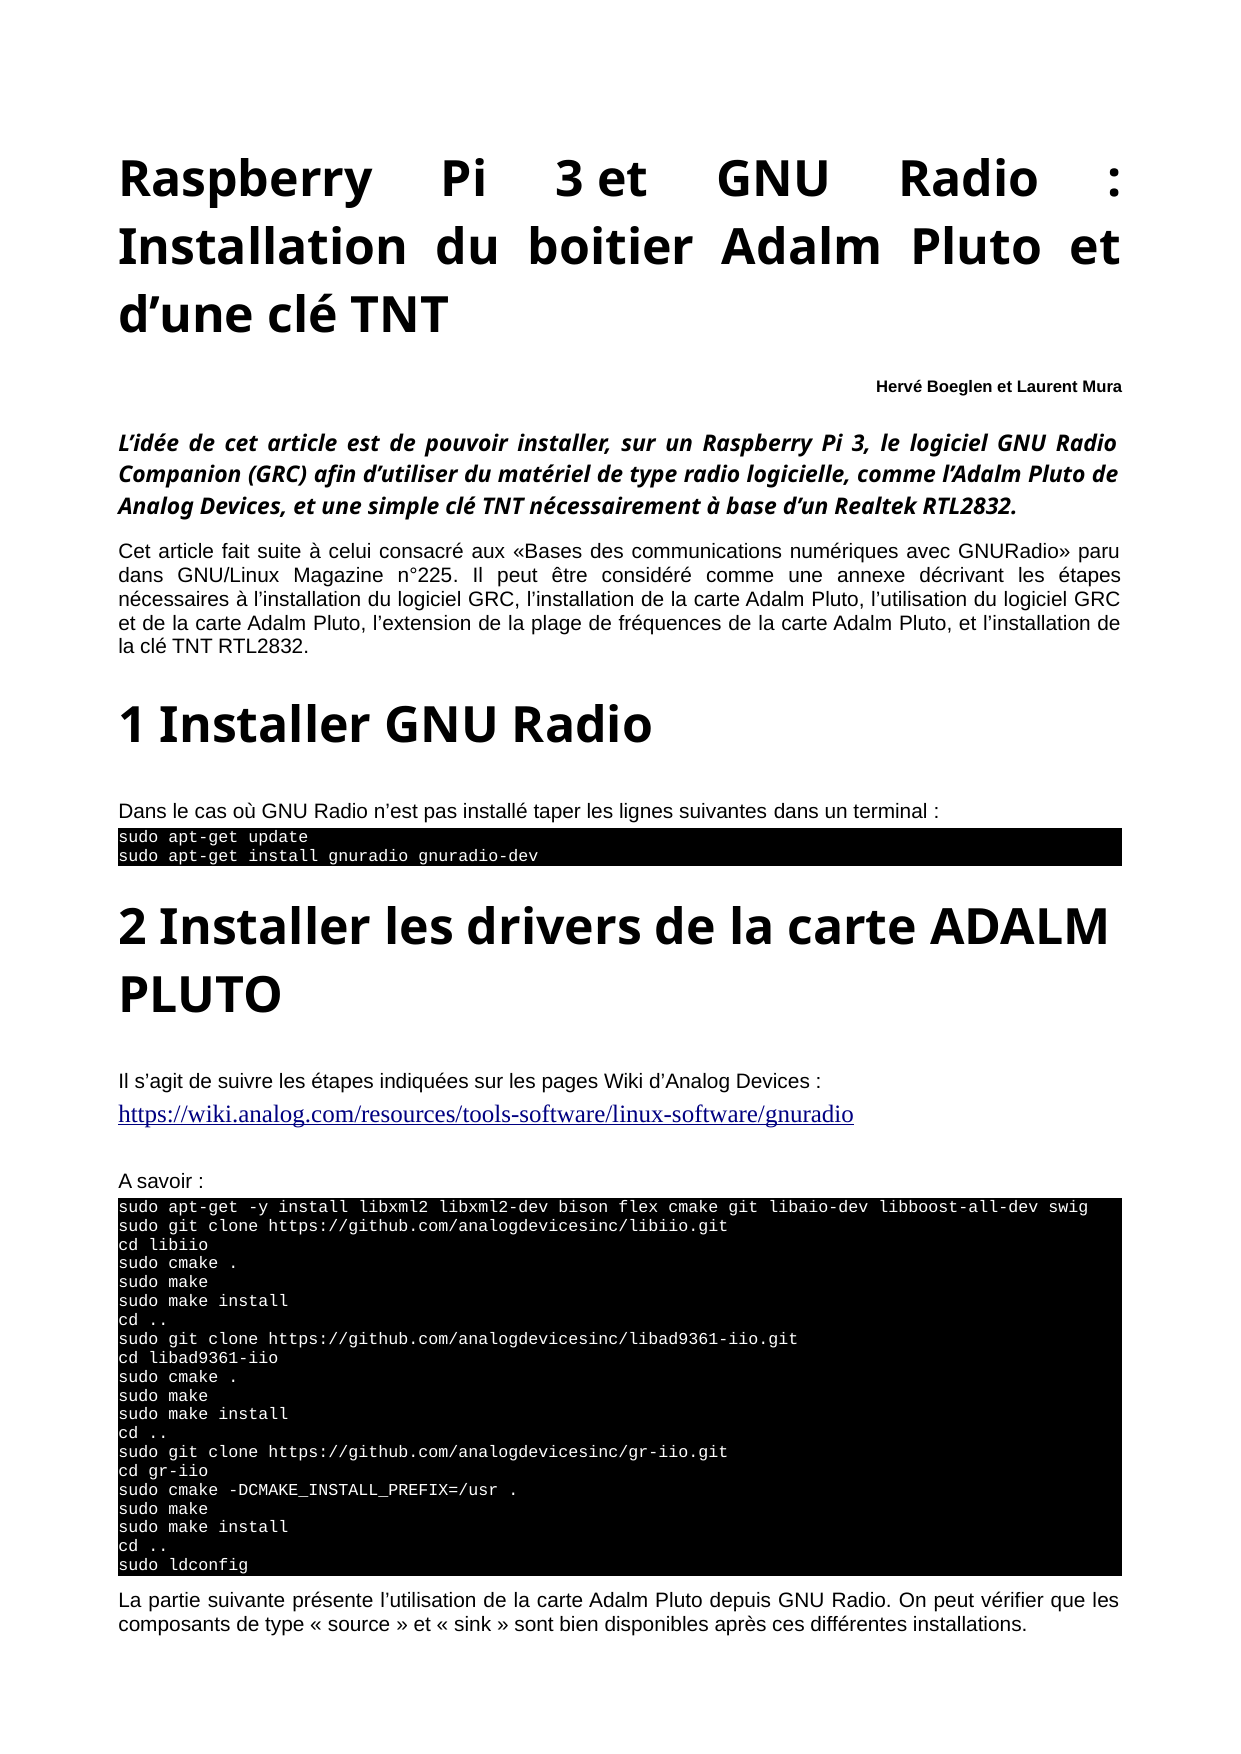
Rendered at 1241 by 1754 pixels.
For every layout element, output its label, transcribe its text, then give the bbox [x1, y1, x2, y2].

text sudo cmake . [118, 1255, 1122, 1274]
subtitle 2 Installer les drivers de la carte ADALM PLUTO [118, 891, 1122, 1027]
subtitle Raspberry Pi 3 et GNU Radio : Installation du boitier Adalm Pluto et d’une clé TNT [118, 143, 1122, 347]
text Dans le cas où GNU Radio n’est pas installé taper les lignes suivantes dans un terminal : [118, 799, 1122, 823]
text sudo make install [118, 1293, 1122, 1312]
text sudo cmake . [118, 1368, 1122, 1387]
text sudo make install [118, 1406, 1122, 1425]
text sudo make install [118, 1519, 1122, 1538]
text sudo apt-get -y install libxml2 libxml2-dev bison flex cmake git libaio-dev libboost-all-dev swig [118, 1198, 1122, 1217]
text sudo make [118, 1274, 1122, 1293]
subtitle 1 Installer GNU Radio [118, 689, 1122, 757]
text sudo cmake -DCMAKE_INSTALL_PREFIX=/usr . [118, 1481, 1122, 1500]
text cd .. [118, 1425, 1122, 1444]
text cd libad9361-iio [118, 1349, 1122, 1368]
text sudo apt-get install gnuradio gnuradio-dev [118, 847, 1122, 866]
text cd gr-iio [118, 1462, 1122, 1481]
text La partie suivante présente l’utilisation de la carte Adalm Pluto depuis GNU Radio. On peut vérifier que les composants de type « source » et « sink » sont bien disponibles après ces différentes installations. [118, 1587, 1122, 1635]
text cd .. [118, 1538, 1122, 1557]
text sudo make [118, 1500, 1122, 1519]
text L’idée de cet article est de pouvoir installer, sur un Raspberry Pi 3, le logiciel GNU Radio Companion (GRC) afin d’utiliser du matériel de type radio logicielle, comme l’Adalm Pluto de Analog Devices, et une simple clé TNT nécessairement à base d’un Realtek RTL2832. [118, 427, 1122, 521]
text Hervé Boeglen et Laurent Mura [118, 377, 1122, 396]
text A savoir : [118, 1169, 1122, 1193]
text https://wiki.analog.com/resources/tools-software/linux-software/gnuradio [118, 1099, 1122, 1127]
text cd .. [118, 1312, 1122, 1331]
text sudo ldconfig [118, 1557, 1122, 1576]
text cd libiio [118, 1236, 1122, 1255]
text sudo git clone https://github.com/analogdevicesinc/gr-iio.git [118, 1444, 1122, 1462]
text sudo git clone https://github.com/analogdevicesinc/libad9361-iio.git [118, 1331, 1122, 1349]
text Cet article fait suite à celui consacré aux «Bases des communications numériques avec GNURadio» paru dans GNU/Linux Magazine n°225. Il peut être considéré comme une annexe décrivant les étapes nécessaires à l’installation du logiciel GRC, l’installation de la carte Adalm Pluto, l’utilisation du logiciel GRC et de la carte Adalm Pluto, l’extension de la plage de fréquences de la carte Adalm Pluto, et l’installation de la clé TNT RTL2832. [118, 538, 1122, 658]
text sudo git clone https://github.com/analogdevicesinc/libiio.git [118, 1217, 1122, 1236]
text sudo make [118, 1387, 1122, 1406]
text sudo apt-get update [118, 828, 1122, 847]
text Il s’agit de suivre les étapes indiquées sur les pages Wiki d’Analog Devices : [118, 1069, 1122, 1093]
